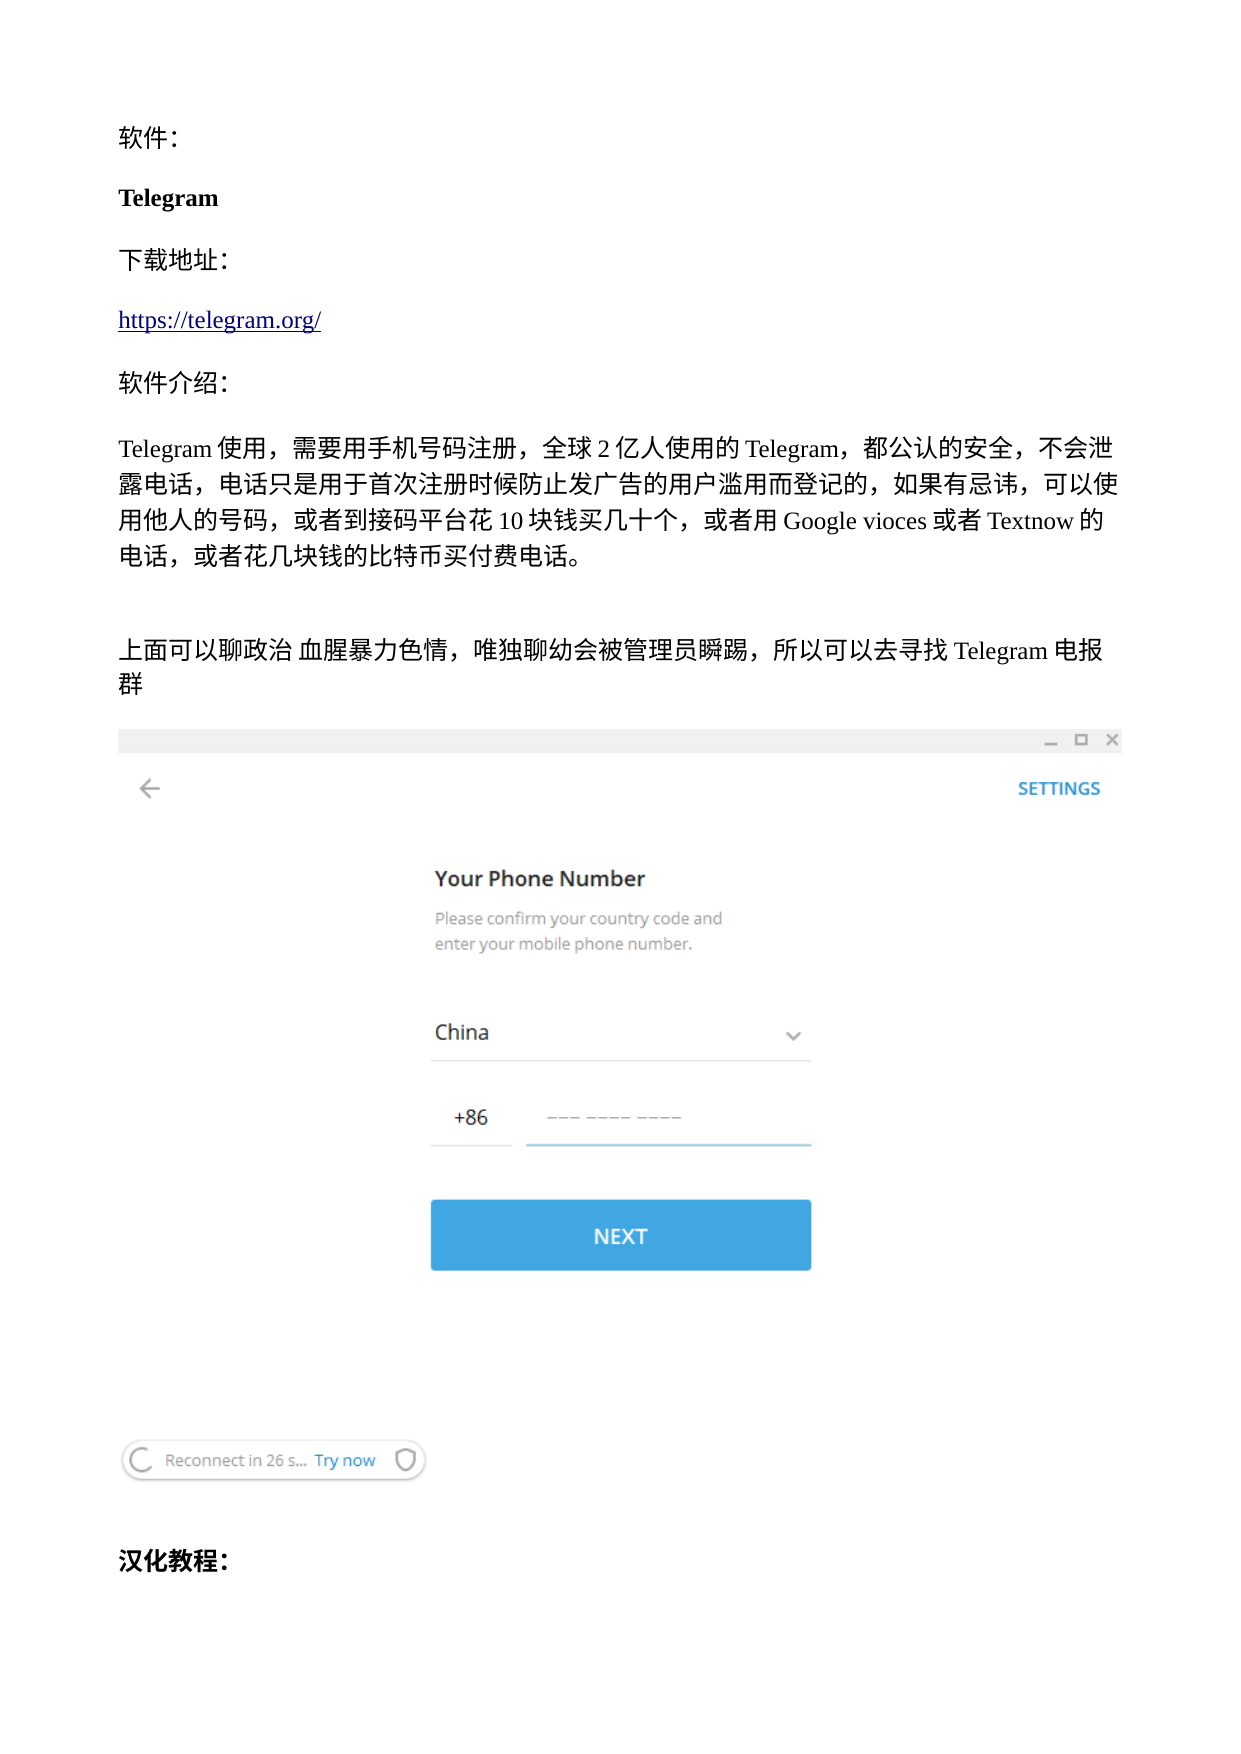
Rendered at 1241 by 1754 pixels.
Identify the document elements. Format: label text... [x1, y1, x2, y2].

text 汉化教程： [118, 1541, 1122, 1577]
text Telegram [118, 183, 1122, 212]
text Telegram使用，需要用手机号码注册，全球2亿人使用的Telegram，都公认的安全，不会泄露电话，电话只是用于首次注册时候防止发广告的用户滥用而登记的，如果有忌讳，可以使用他人的号码，或者到接码平台花10块钱买几十个，或者用Google vioces或者Textnow的电话，或者花几块钱的比特币买付费电话。 [118, 428, 1122, 573]
text 软件： [118, 118, 1122, 154]
text 软件介绍： [118, 363, 1122, 399]
text https://telegram.org/ [118, 306, 1122, 334]
text 下载地址： [118, 241, 1122, 277]
text 上面可以聊政治 血腥暴力色情，唯独聊幼会被管理员瞬踢，所以可以去寻找Telegram电报群 [118, 631, 1122, 701]
picture [118, 729, 1122, 1484]
